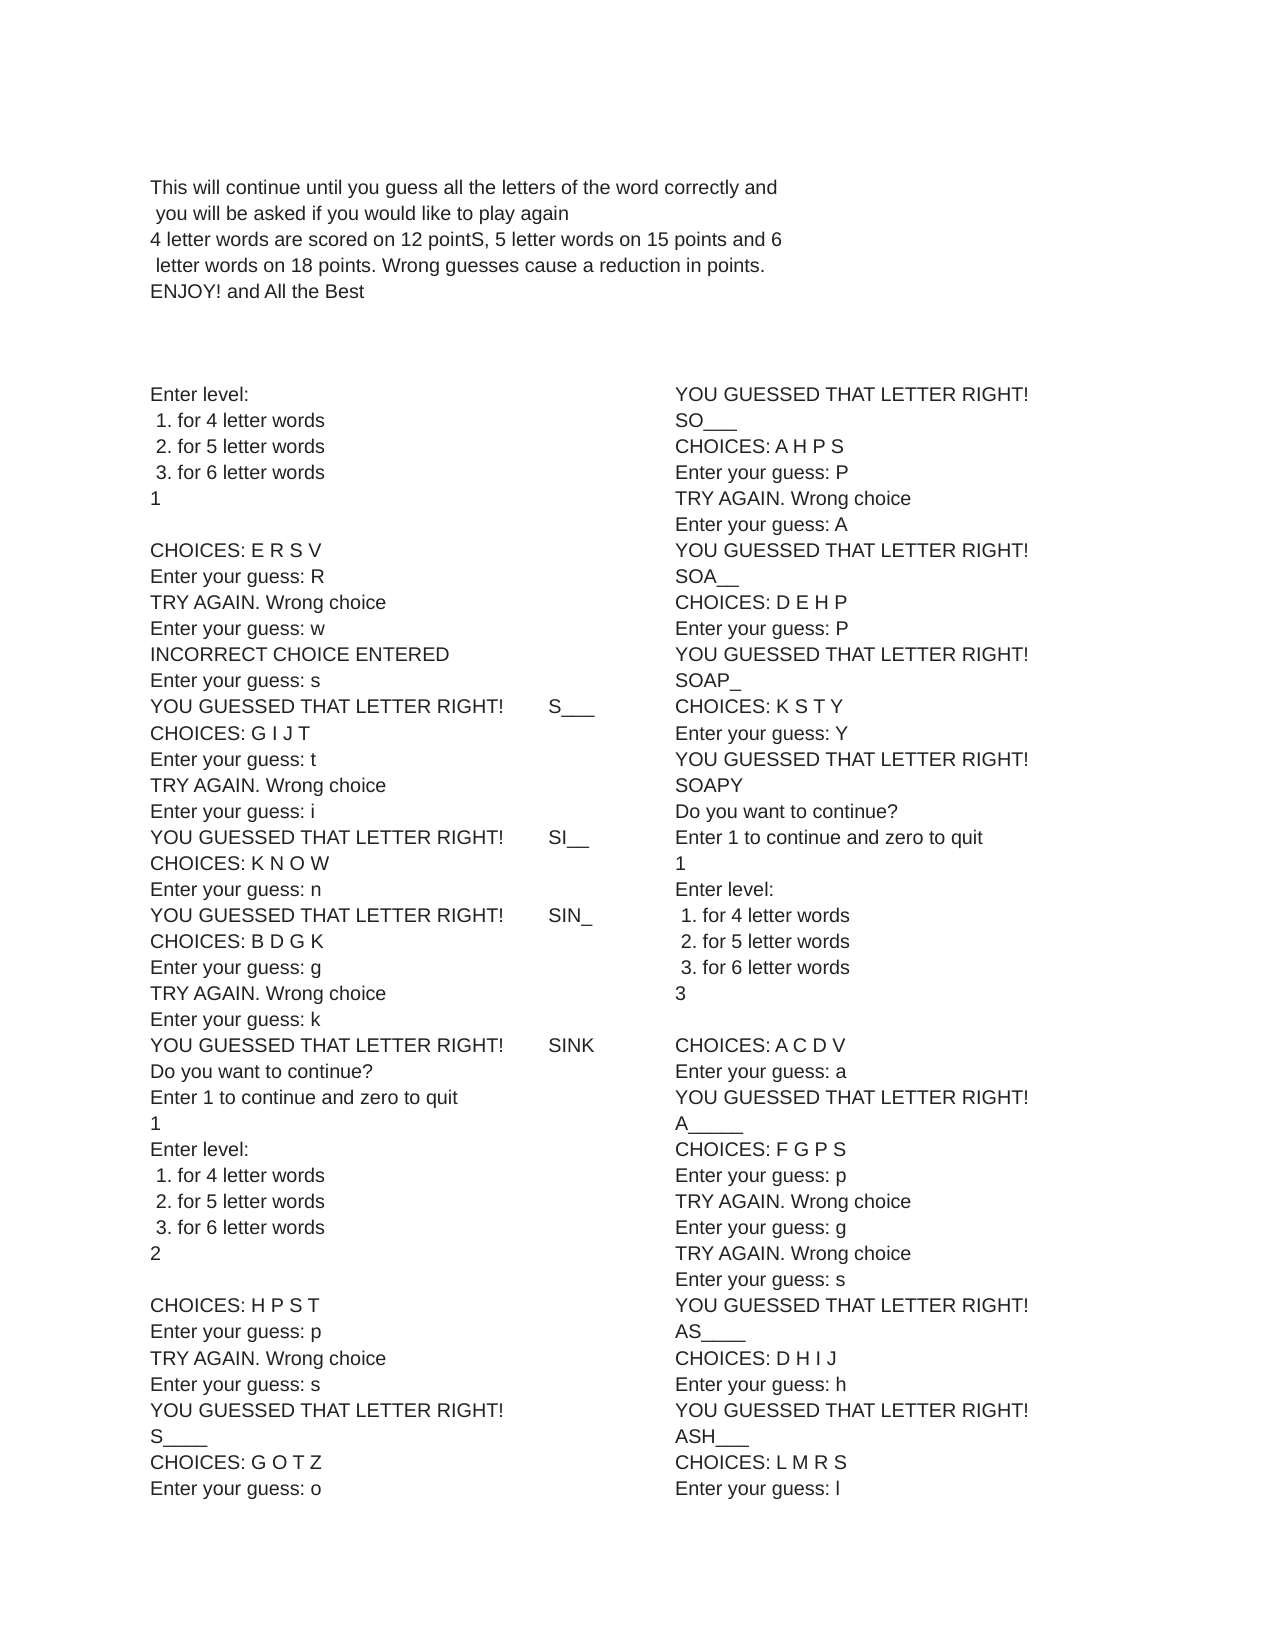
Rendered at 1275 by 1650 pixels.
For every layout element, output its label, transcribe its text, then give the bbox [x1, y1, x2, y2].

text YOU GUESSED THAT LETTER RIGHT! SO___ CHOICES: A H P S Enter your guess: P TRY AGAIN. Wrong choice Enter your guess: A YOU GUESSED THAT LETTER RIGHT! SOA__ CHOICES: D E H P Enter your guess: P YOU GUESSED THAT LETTER RIGHT! SOAP_ CHOICES: K S T Y Enter your guess: Y YOU GUESSED THAT LETTER RIGHT! SOAPY Do you want to continue? Enter 1 to continue and zero to quit 1 Enter level: 1. for 4 letter words 2. for 5 letter words 3. for 6 letter words 3 CHOICES: A C D V Enter your guess: a YOU GUESSED THAT LETTER RIGHT! A_____ CHOICES: F G P S Enter your guess: p TRY AGAIN. Wrong choice Enter your guess: g TRY AGAIN. Wrong choice Enter your guess: s YOU GUESSED THAT LETTER RIGHT! AS____ CHOICES: D H I J Enter your guess: h YOU GUESSED THAT LETTER RIGHT! ASH___ CHOICES: L M R S Enter your guess: l [675, 383, 1125, 1499]
text Welcome to HANGWORD _____________________________________________________________________________ This is a word guessing game, don't think it is easy, neither you nor me know what the word is. Its all the compiler's decision On choosing a level, you will be given 4 choices of letters, only one of these is the correct first letter of the word selected This will continue until you guess all the letters of the word correctly and you will be asked if you would like to play again 4 letter words are scored on 12 pointS, 5 letter words on 15 points and 6 letter words on 18 points. Wrong guesses cause a reduction in points. ENJOY! and All the Best [150, 150, 1125, 358]
text Enter level: 1. for 4 letter words 2. for 5 letter words 3. for 6 letter words 1 CHOICES: E R S V Enter your guess: R TRY AGAIN. Wrong choice Enter your guess: w INCORRECT CHOICE ENTERED Enter your guess: s YOU GUESSED THAT LETTER RIGHT! S___ CHOICES: G I J T Enter your guess: t TRY AGAIN. Wrong choice Enter your guess: i YOU GUESSED THAT LETTER RIGHT! SI__ CHOICES: K N O W Enter your guess: n YOU GUESSED THAT LETTER RIGHT! SIN_ CHOICES: B D G K Enter your guess: g TRY AGAIN. Wrong choice Enter your guess: k YOU GUESSED THAT LETTER RIGHT! SINK Do you want to continue? Enter 1 to continue and zero to quit 1 Enter level: 1. for 4 letter words 2. for 5 letter words 3. for 6 letter words 2 CHOICES: H P S T Enter your guess: p TRY AGAIN. Wrong choice Enter your guess: s YOU GUESSED THAT LETTER RIGHT! S____ CHOICES: G O T Z Enter your guess: o [150, 383, 600, 1499]
